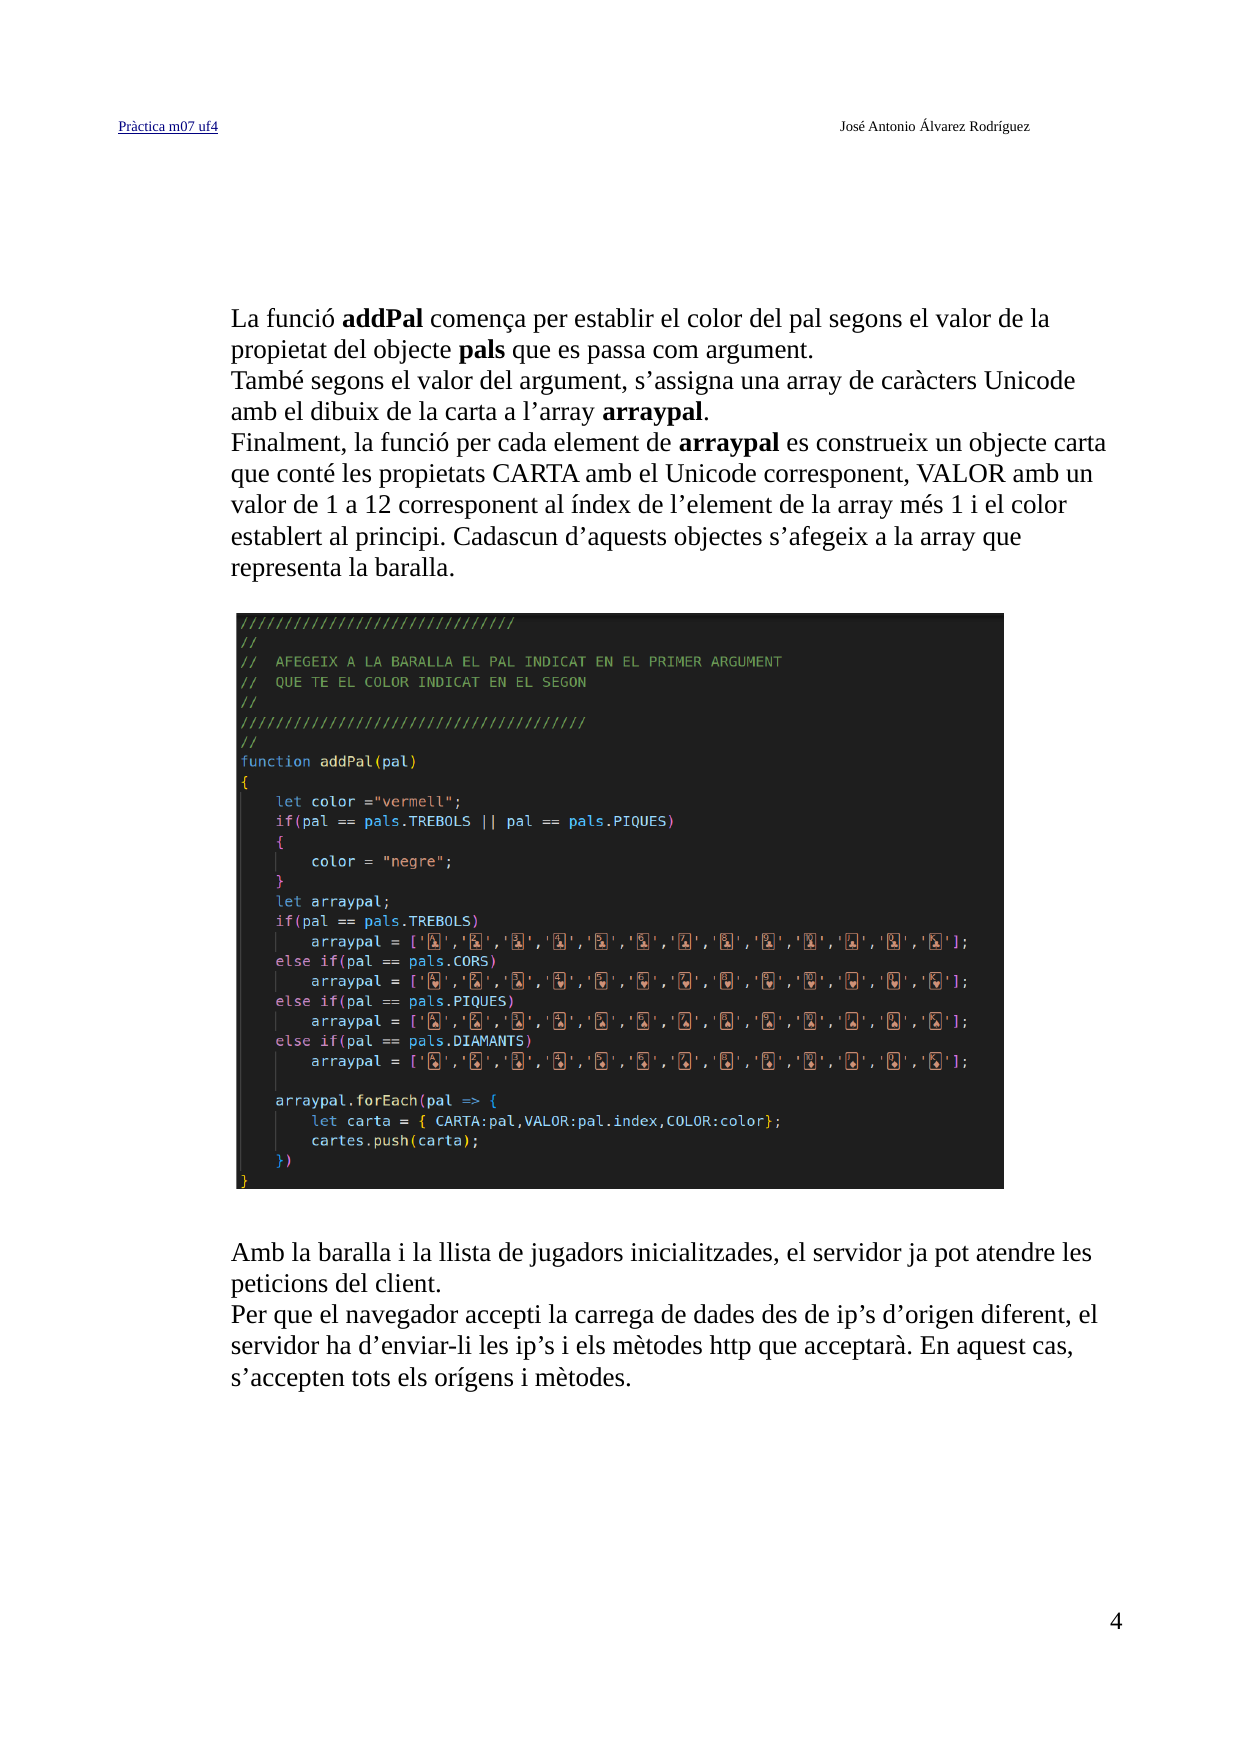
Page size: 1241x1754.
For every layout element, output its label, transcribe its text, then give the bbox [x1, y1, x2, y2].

list La funció addPal comença per establir el color del pal segons el valor de la propietat del objecte pals que es passa com argument. [193, 302, 1122, 364]
list Finalment, la funció per cada element de arraypal es construeix un objecte carta que conté les propietats CARTA amb el Unicode corresponent, VALOR amb un valor de 1 a 12 corresponent al índex de l’element de la array més 1 i el color establert al principi. Cadascun d’aquests objectes s’afegeix a la array que representa la baralla. [193, 426, 1122, 582]
picture [236, 613, 1004, 1189]
list Per que el navegador accepti la carrega de dades des de ip’s d’origen diferent, el servidor ha d’enviar-li les ip’s i els mètodes http que acceptarà. En aquest cas, s’accepten tots els orígens i mètodes. [193, 1298, 1122, 1392]
list També segons el valor del argument, s’assigna una array de caràcters Unicode amb el dibuix de la carta a l’array arraypal. [193, 364, 1122, 426]
list Amb la baralla i la llista de jugadors inicialitzades, el servidor ja pot atendre les peticions del client. [193, 1236, 1122, 1298]
